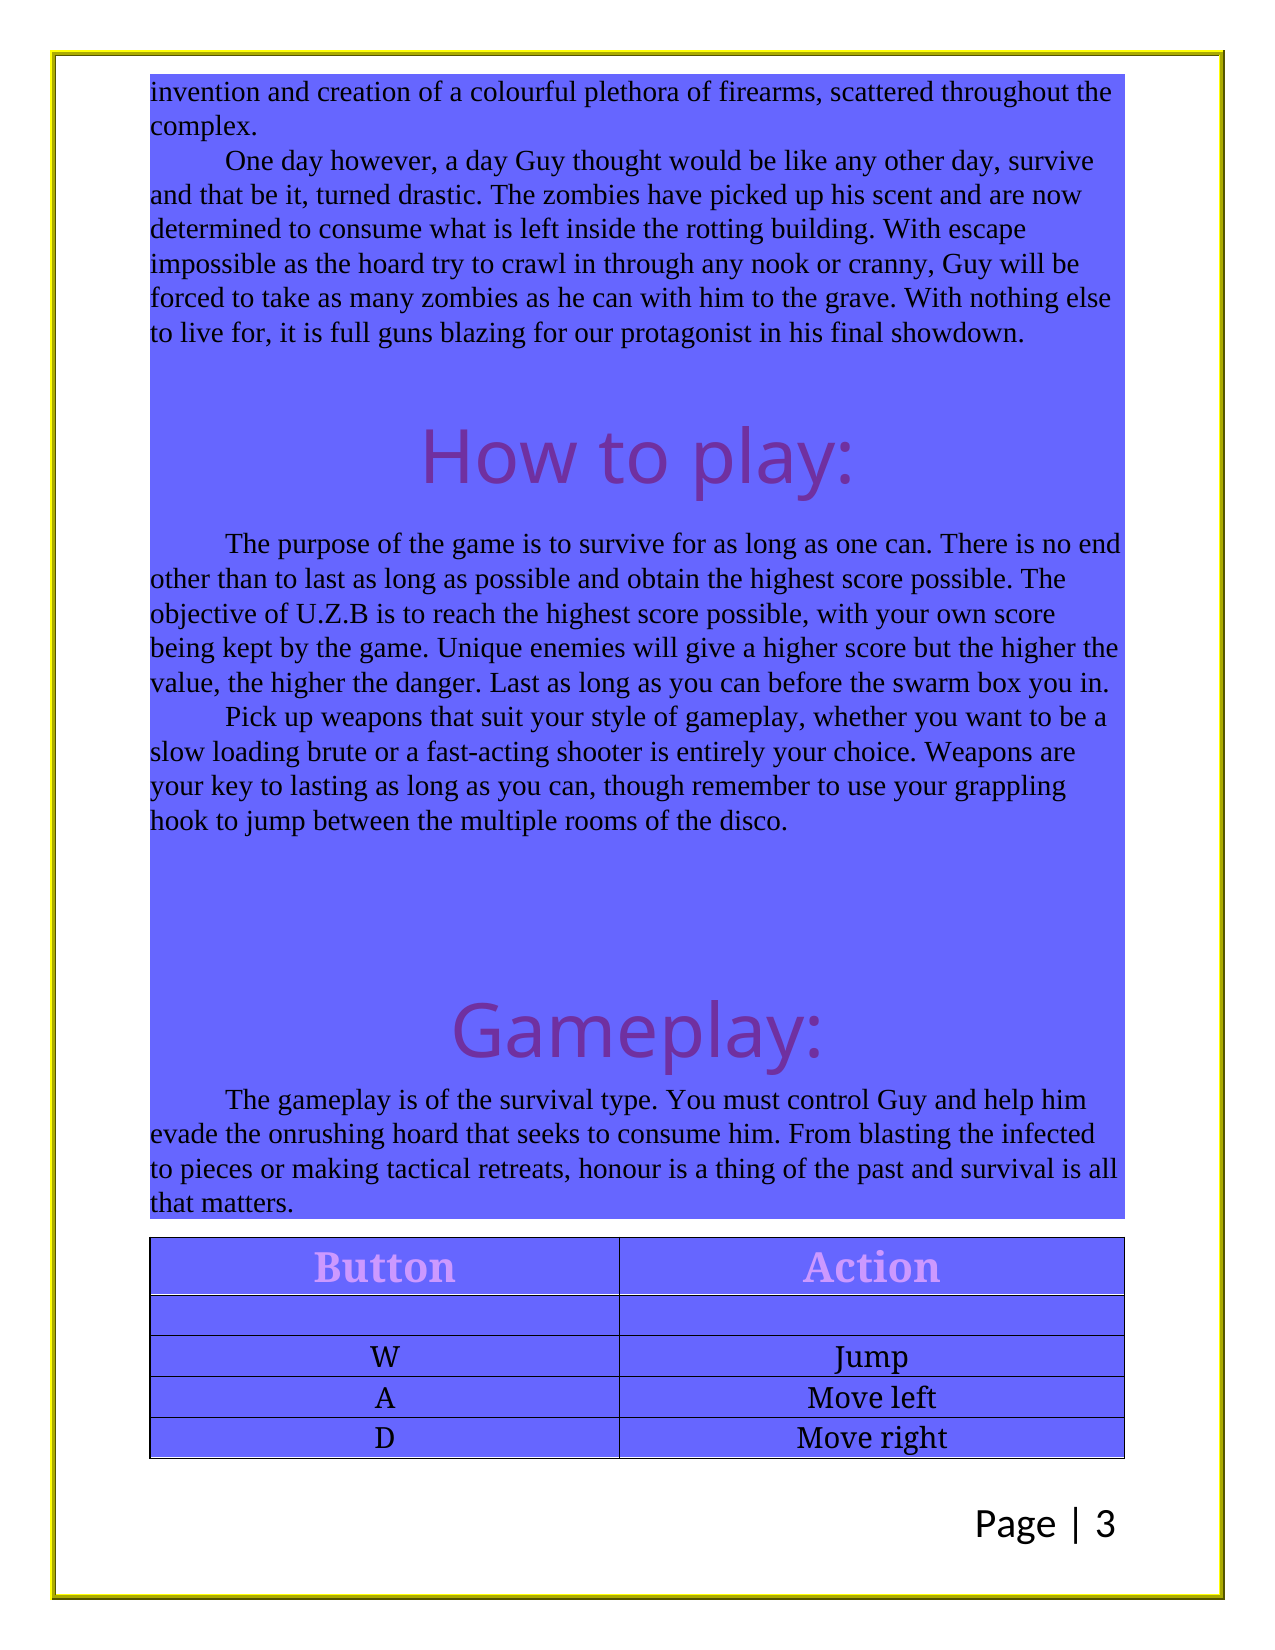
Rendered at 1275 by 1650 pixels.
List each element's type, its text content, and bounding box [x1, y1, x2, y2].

table_cell [1113, 1296, 1124, 1335]
table_cell Move right [1113, 1418, 1124, 1457]
text invention and creation of a colourful plethora of firearms, scattered throughout the complex. [150, 74, 1125, 142]
text The purpose of the game is to survive for as long as one can. There is no end other than to last as long as possible and obtain the highest score possible. The objective of U.Z.B is to reach the highest score possible, with your own score being kept by the game. Unique enemies will give a higher score but the higher the value, the higher the danger. Last as long as you can before the swarm box you in. [150, 525, 1125, 698]
table_cell Move left [1113, 1377, 1124, 1417]
table_cell A [608, 1377, 619, 1417]
table_header Action [1113, 1238, 1124, 1294]
text One day however, a day Guy thought would be like any other day, survive and that be it, turned drastic. The zombies have picked up his scent and are now determined to consume what is left inside the rotting building. With escape impossible as the hoard try to crawl in through any nook or cranny, Guy will be forced to take as many zombies as he can with him to the grave. With nothing else to live for, it is full guns blazing for our protagonist in his final showdown. [150, 143, 1125, 349]
text The gameplay is of the survival type. You must control Guy and help him evade the onrushing hoard that seeks to consume him. From blasting the infected to pieces or making tactical retreats, honour is a thing of the past and survival is all that matters. [150, 1082, 1125, 1219]
table_header Button [608, 1238, 619, 1294]
table_cell [620, 1296, 631, 1335]
table_cell A [151, 1377, 161, 1417]
table_cell Jump [1113, 1336, 1124, 1376]
table_cell [151, 1296, 161, 1335]
table_cell Move right [620, 1418, 631, 1457]
table_cell W [608, 1336, 619, 1376]
text Pick up weapons that suit your style of gameplay, whether you want to be a slow loading brute or a fast-acting shooter is entirely your choice. Weapons are your key to lasting as long as you can, though remember to use your grappling hook to jump between the multiple rooms of the disco. [150, 699, 1125, 836]
table_cell W [151, 1336, 161, 1376]
table_cell Move left [620, 1377, 631, 1417]
table_cell [608, 1296, 619, 1335]
text How to play: [150, 403, 1125, 505]
table_header Button [151, 1238, 161, 1294]
table_cell Jump [620, 1336, 631, 1376]
text Gameplay: [150, 977, 1125, 1079]
table_cell D [151, 1418, 161, 1457]
table_header Action [620, 1238, 631, 1294]
table_cell D [608, 1418, 619, 1457]
